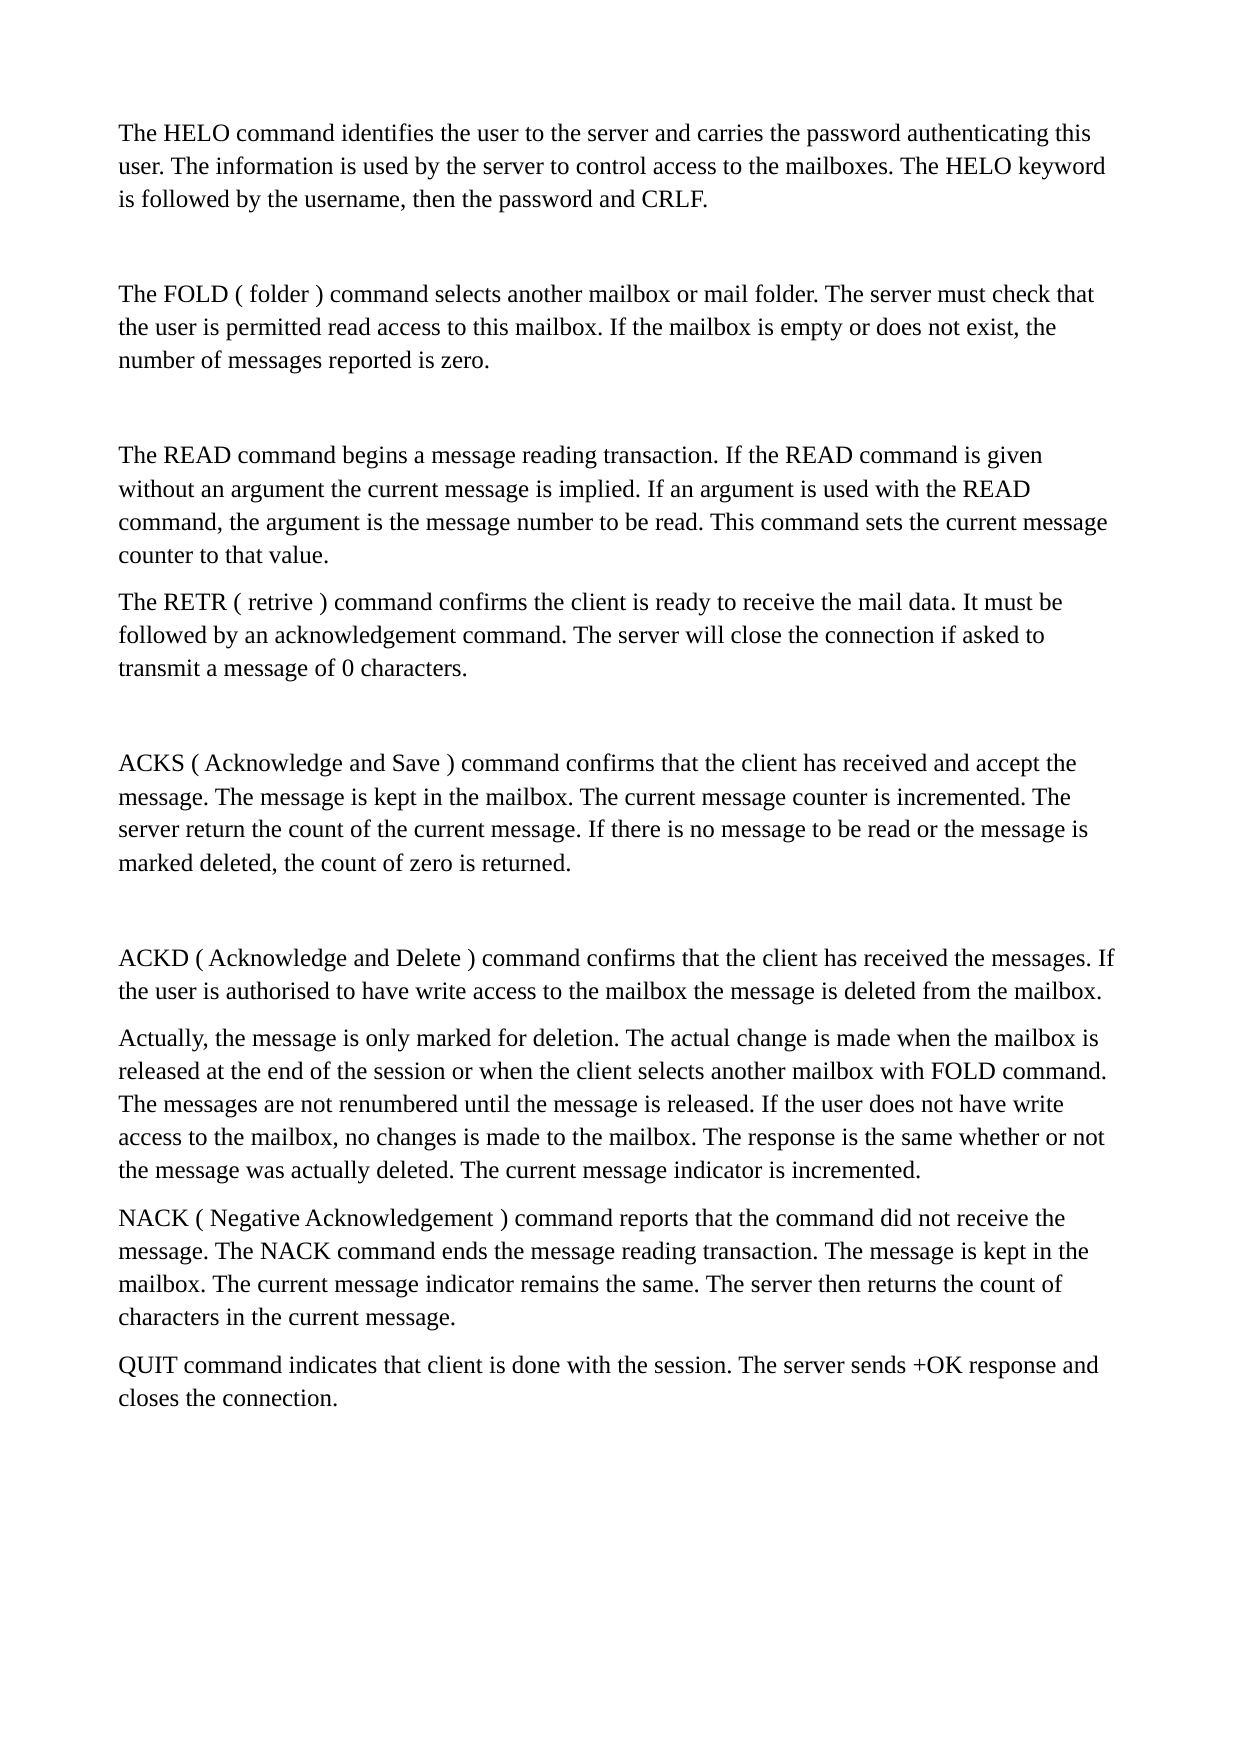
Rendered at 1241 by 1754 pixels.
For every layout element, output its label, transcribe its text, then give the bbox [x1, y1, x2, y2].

text Actually, the message is only marked for deletion. The actual change is made when the mailbox is released at the end of the session or when the client selects another mailbox with FOLD command. The messages are not renumbered until the message is released. If the user does not have write access to the mailbox, no changes is made to the mailbox. The response is the same whether or not the message was actually deleted. The current message indicator is incremented. [118, 1023, 1122, 1184]
text The FOLD ( folder ) command selects another mailbox or mail folder. The server must check that the user is permitted read access to this mailbox. If the mailbox is empty or does not exist, the number of messages reported is zero. [118, 279, 1122, 374]
text ACKS ( Acknowledge and Save ) command confirms that the client has received and accept the message. The message is kept in the mailbox. The current message counter is incremented. The server return the count of the current message. If there is no message to be read or the message is marked deleted, the count of zero is returned. [118, 748, 1122, 876]
text ACKD ( Acknowledge and Delete ) command confirms that the client has received the messages. If the user is authorised to have write access to the mailbox the message is deleted from the mailbox. [118, 943, 1122, 1004]
text NACK ( Negative Acknowledgement ) command reports that the command did not receive the message. The NACK command ends the message reading transaction. The message is kept in the mailbox. The current message indicator remains the same. The server then returns the count of characters in the current message. [118, 1203, 1122, 1331]
text The RETR ( retrive ) command confirms the client is ready to receive the mail data. It must be followed by an acknowledgement command. The server will close the connection if asked to transmit a message of 0 characters. [118, 587, 1122, 682]
text The READ command begins a message reading transaction. If the READ command is given without an argument the current message is implied. If an argument is used with the READ command, the argument is the message number to be read. This command sets the current message counter to that value. [118, 441, 1122, 568]
text The HELO command identifies the user to the server and carries the password authenticating this user. The information is used by the server to control access to the mailboxes. The HELO keyword is followed by the username, then the password and CRLF. [118, 118, 1122, 213]
text QUIT command indicates that client is done with the session. The server sends +OK response and closes the connection. [118, 1350, 1122, 1412]
